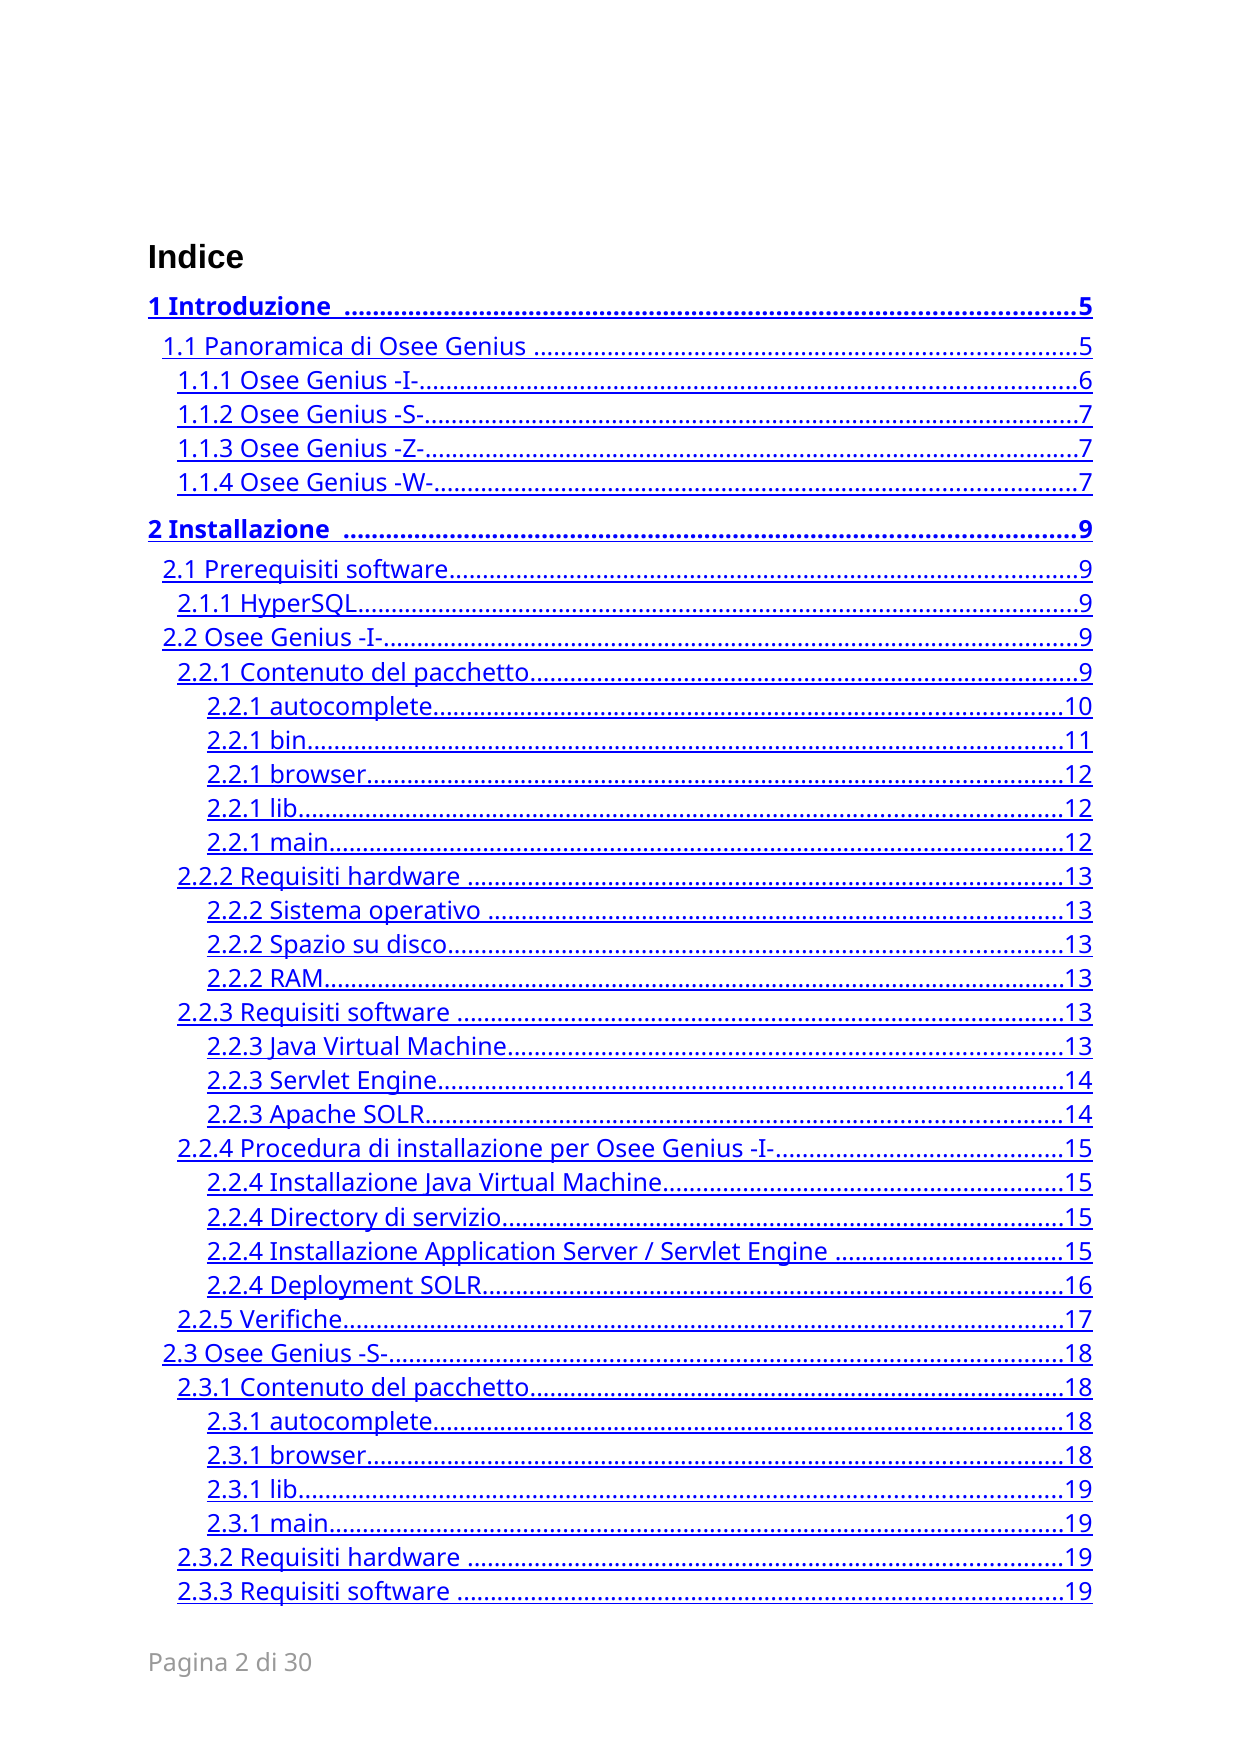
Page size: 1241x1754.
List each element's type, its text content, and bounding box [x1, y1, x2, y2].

text 2.2.1 bin 11 [207, 722, 1093, 751]
text 2.2.1 autocomplete 10 [207, 688, 1093, 717]
text 1 Introduzione 5 [148, 288, 1093, 317]
text [207, 1434, 1093, 1438]
text 2.2.4 Installazione Application Server / Servlet Engine 15 [207, 1233, 1093, 1262]
text 2.2.4 Directory di servizio 15 [207, 1199, 1093, 1228]
text 1.1.2 Osee Genius -S- 7 [177, 397, 1093, 426]
text 2.2.2 Requisiti hardware 13 [177, 858, 1093, 887]
text 2.3.1 lib 19 [207, 1472, 1093, 1501]
text 2.2.1 main 12 [207, 824, 1093, 853]
text 1.1 Panoramica di Osee Genius 5 [162, 329, 1093, 358]
text 2.2.4 Installazione Java Virtual Machine 15 [207, 1165, 1093, 1194]
text [207, 1059, 1093, 1063]
text [207, 923, 1093, 927]
text [177, 1604, 1093, 1608]
text 2.1.1 HyperSQL 9 [177, 586, 1093, 615]
text 2.3.1 autocomplete 18 [207, 1403, 1093, 1432]
text [207, 991, 1093, 995]
text 2.2.3 Apache SOLR 14 [207, 1097, 1093, 1126]
text [148, 542, 1093, 546]
text 2.2 Osee Genius -I- 9 [162, 620, 1093, 649]
text 2 Installazione 9 [148, 512, 1093, 541]
text [148, 319, 1093, 323]
text 2.2.4 Procedura di installazione per Osee Genius -I- 15 [177, 1131, 1093, 1160]
text 2.3.1 browser 18 [207, 1438, 1093, 1466]
text [162, 359, 1093, 363]
text [207, 1468, 1093, 1472]
text [207, 1502, 1093, 1506]
text 2.3.2 Requisiti hardware 19 [177, 1540, 1093, 1569]
text 1.1.3 Osee Genius -Z- 7 [177, 431, 1093, 460]
text 2.2.2 Sistema operativo 13 [207, 893, 1093, 921]
text 2.2.3 Requisiti software 13 [177, 995, 1093, 1024]
text 2.3.3 Requisiti software 19 [177, 1574, 1093, 1603]
text 2.2.1 Contenuto del pacchetto 9 [177, 654, 1093, 683]
text 2.3.1 Contenuto del pacchetto 18 [177, 1369, 1093, 1398]
text [207, 1536, 1093, 1540]
text [177, 889, 1093, 893]
text 2.2.1 lib 12 [207, 790, 1093, 819]
text 1.1.1 Osee Genius -I- 6 [177, 363, 1093, 392]
text 1.1.4 Osee Genius -W- 7 [177, 465, 1093, 494]
text 2.3.1 main 19 [207, 1506, 1093, 1534]
text 2.2.3 Servlet Engine 14 [207, 1063, 1093, 1092]
text 2.3 Osee Genius -S- 18 [162, 1335, 1093, 1364]
text 2.2.3 Java Virtual Machine 13 [207, 1029, 1093, 1058]
text 2.1 Prerequisiti software 9 [162, 552, 1093, 581]
text 2.2.4 Deployment SOLR 16 [207, 1267, 1093, 1296]
text 2.2.2 RAM 13 [207, 961, 1093, 989]
text 2.2.2 Spazio su disco 13 [207, 927, 1093, 956]
text 2.2.1 browser 12 [207, 756, 1093, 785]
subtitle Indice [148, 238, 1093, 276]
text [207, 957, 1093, 961]
text 2.2.5 Verifiche 17 [177, 1301, 1093, 1330]
